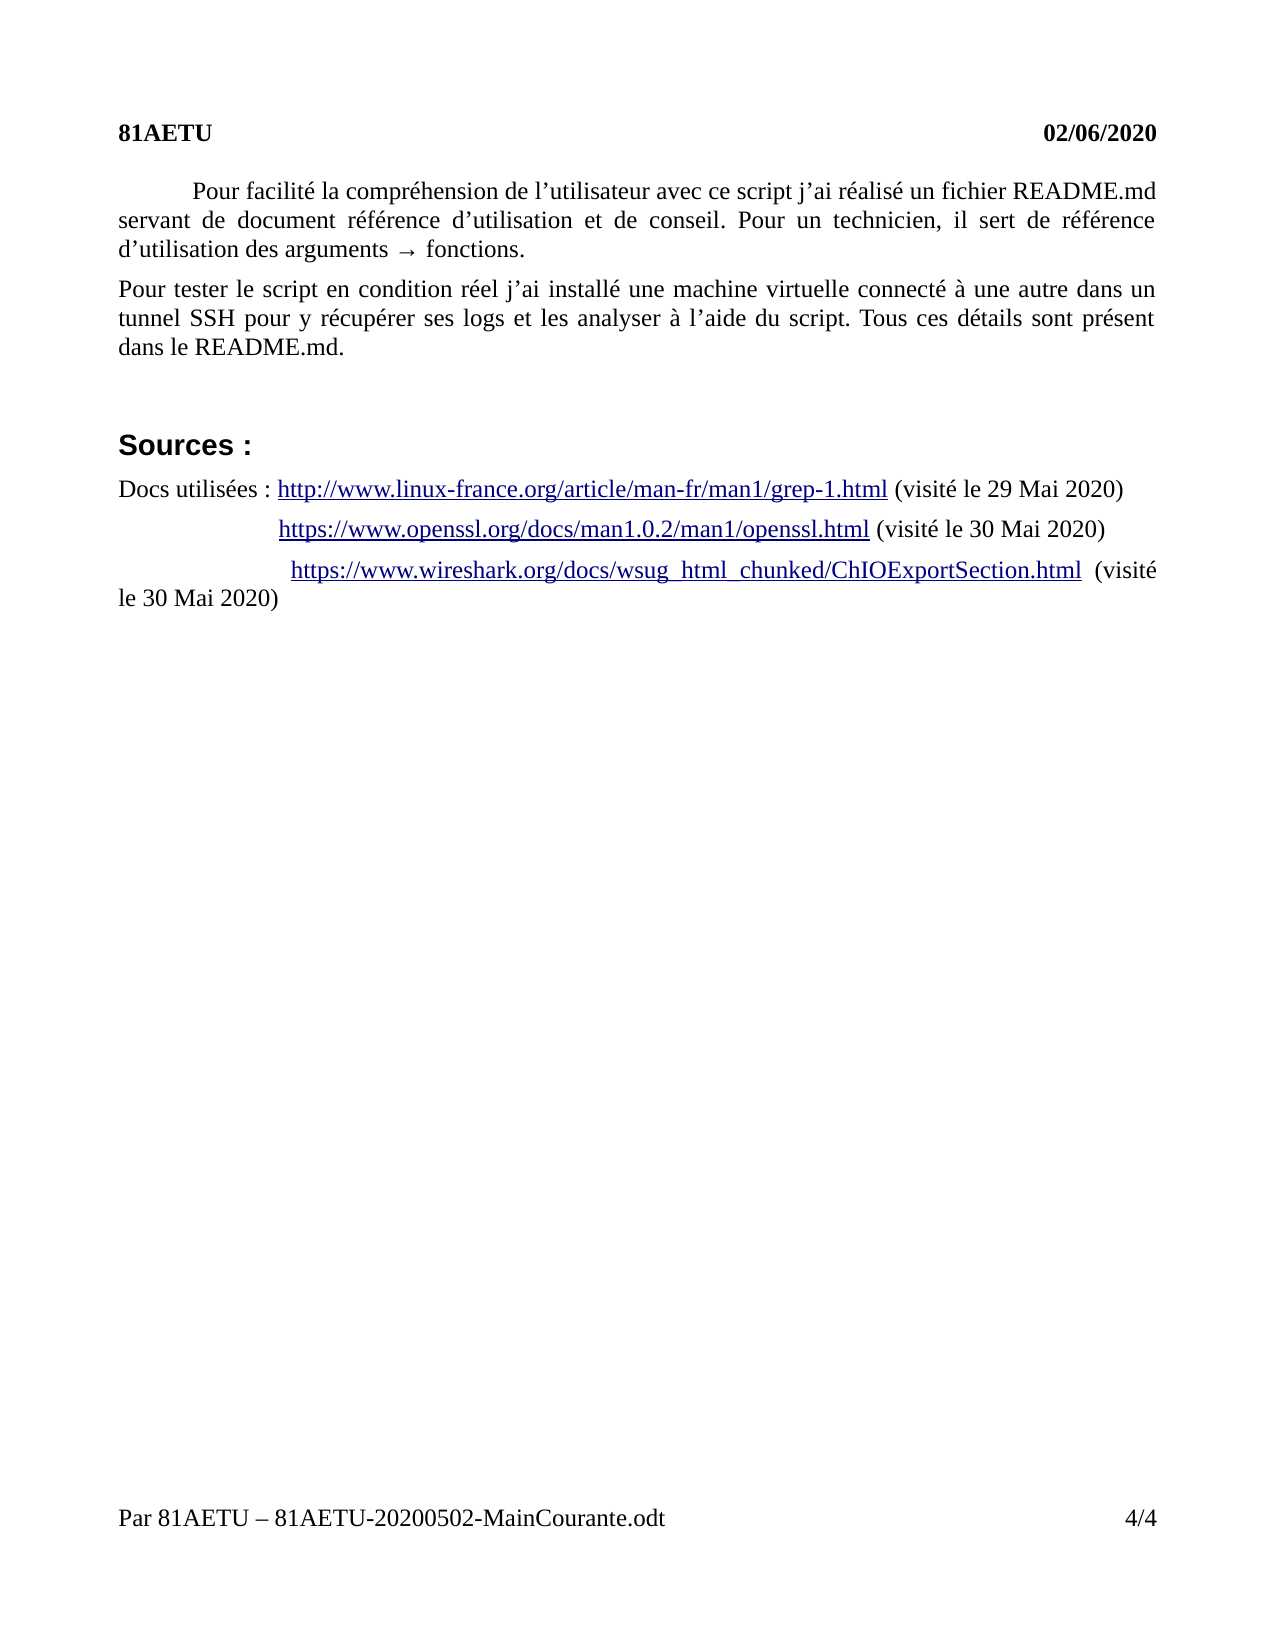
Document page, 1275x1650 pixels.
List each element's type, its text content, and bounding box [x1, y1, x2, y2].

text Pour facilité la compréhension de l’utilisateur avec ce script j’ai réalisé un fichier README.md servant de document référence d’utilisation et de conseil. Pour un technicien, il sert de référence d’utilisation des arguments → fonctions. [118, 176, 1157, 263]
subtitle Sources : [118, 427, 1157, 461]
text https://www.wireshark.org/docs/wsug_html_chunked/ChIOExportSection.html (visité le 30 Mai 2020) [118, 555, 1157, 612]
text https://www.openssl.org/docs/man1.0.2/man1/openssl.html (visité le 30 Mai 2020) [118, 514, 1157, 543]
text Docs utilisées : http://www.linux-france.org/article/man-fr/man1/grep-1.html (visité le 29 Mai 2020) [118, 474, 1157, 502]
text Pour tester le script en condition réel j’ai installé une machine virtuelle connecté à une autre dans un tunnel SSH pour y récupérer ses logs et les analyser à l’aide du script. Tous ces détails sont présent dans le README.md. [118, 274, 1157, 361]
